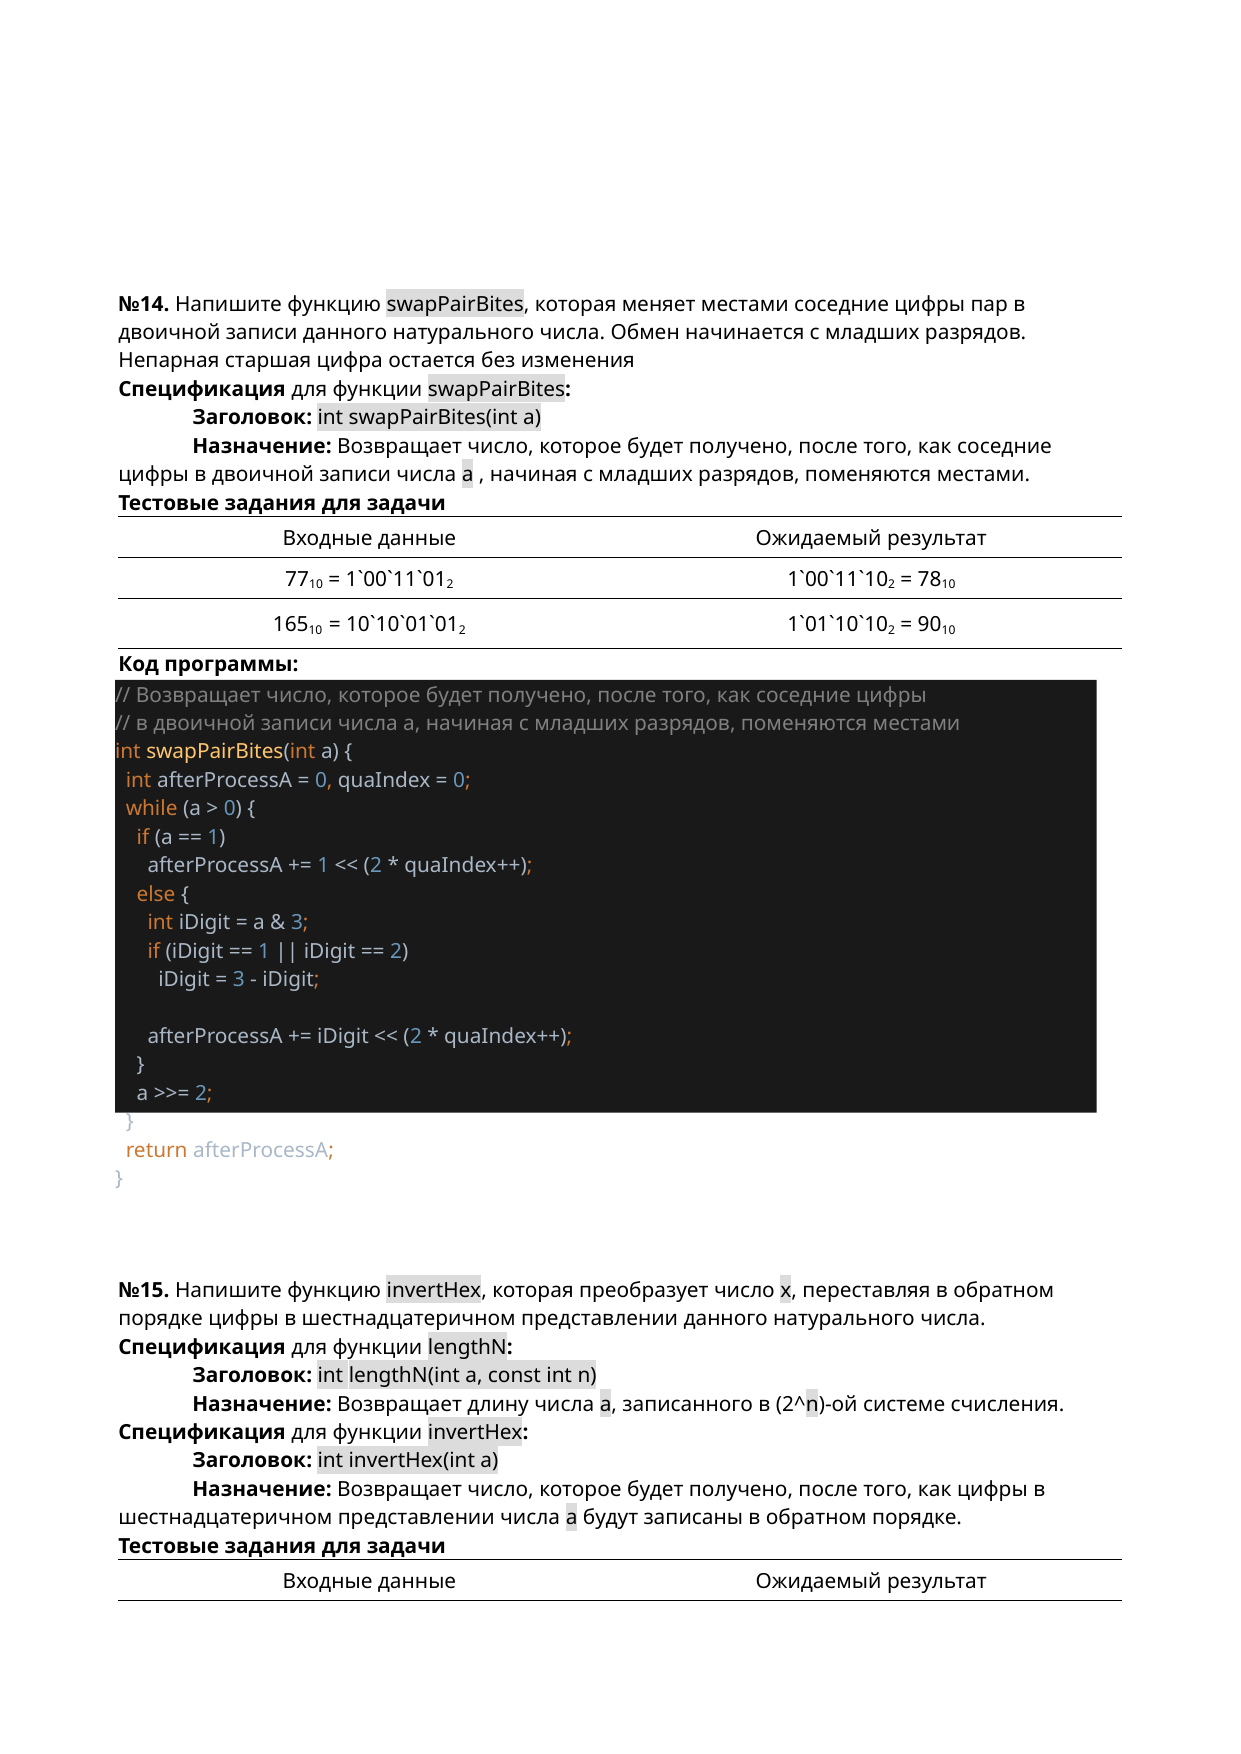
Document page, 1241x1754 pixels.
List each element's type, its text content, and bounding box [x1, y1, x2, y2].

table_header Ожидаемый результат [620, 1560, 1122, 1600]
text Назначение: Возвращает число, которое будет получено, после того, как цифры в шестнадцатеричном представлении числа a будут записаны в обратном порядке. [118, 1474, 1122, 1531]
text Спецификация для функции lengthN: [118, 1332, 1122, 1360]
text Назначение: Возвращает число, которое будет получено, после того, как соседние цифры в двоичной записи числа a , начиная с младших разрядов, поменяются местами. [118, 431, 1122, 488]
table_header Ожидаемый результат [620, 517, 1122, 557]
table_cell 16510 = 10`10`01`012 [118, 599, 620, 648]
text №15. Напишите функцию invertHex, которая преобразует число x, переставляя в обратном порядке цифры в шестнадцатеричном представлении данного натурального числа. [118, 1275, 1122, 1332]
text Тестовые задания для задачи [118, 488, 1122, 516]
text Спецификация для функции swapPairBites: [118, 374, 1122, 402]
text Тестовые задания для задачи [118, 1531, 1122, 1559]
table_header Входные данные [118, 1560, 620, 1600]
text Заголовок: int swapPairBites(int a) [118, 402, 1122, 431]
text Заголовок: int invertHex(int a) [118, 1446, 1122, 1474]
text Назначение: Возвращает длину числа a, записанного в (2^n)-ой системе счисления. [118, 1389, 1122, 1417]
table_header Входные данные [118, 517, 620, 557]
table_cell 1`01`10`102 = 9010 [620, 599, 1122, 648]
text Заголовок: int lengthN(int a, const int n) [118, 1360, 1122, 1389]
table_cell 7710 = 1`00`11`012 [118, 558, 620, 598]
table_cell 1`00`11`102 = 7810 [620, 558, 1122, 598]
text №14. Напишите функцию swapPairBites, которая меняет местами соседние цифры пар в двоичной записи данного натурального числа. Обмен начинается с младших разрядов. Непарная старшая цифра остается без изменения [118, 289, 1122, 374]
text Спецификация для функции invertHex: [118, 1417, 1122, 1446]
text Код программы: [118, 649, 1122, 678]
